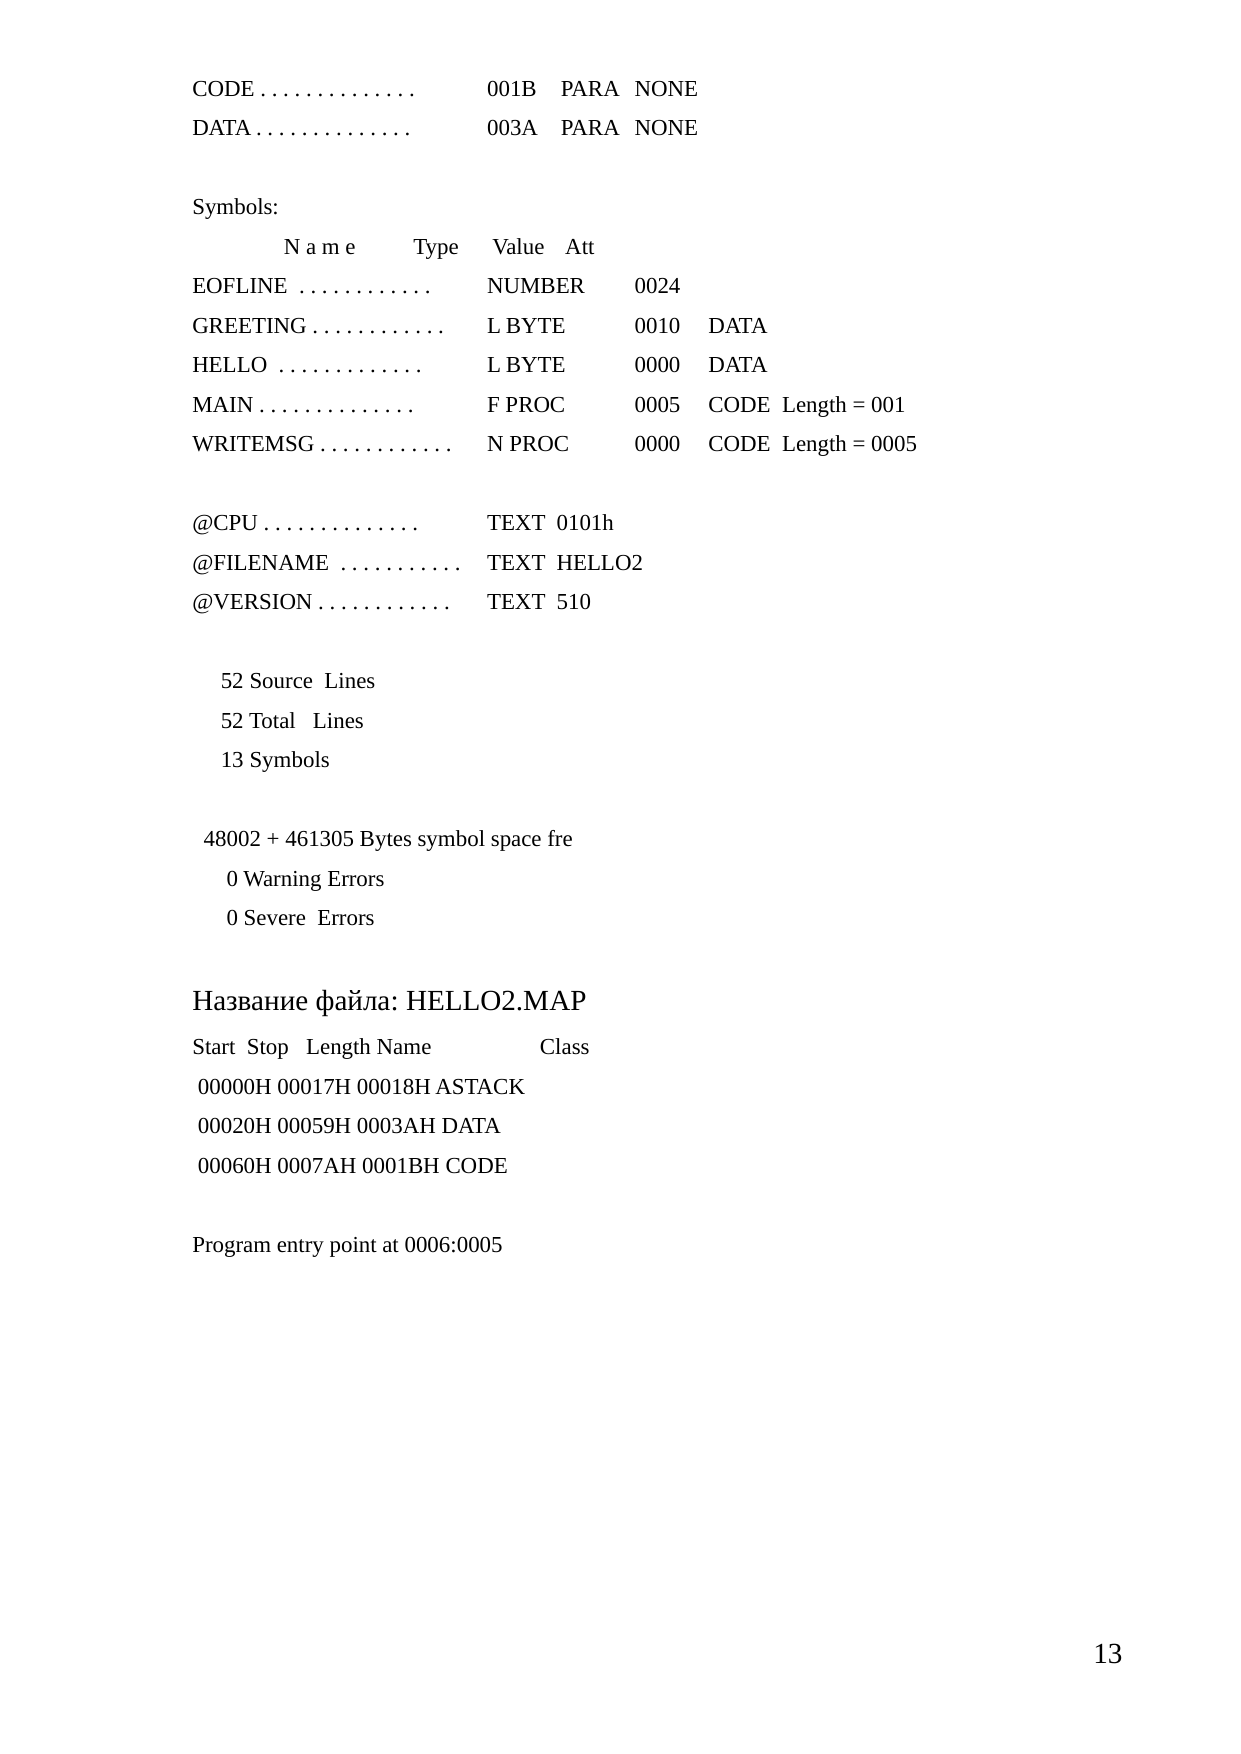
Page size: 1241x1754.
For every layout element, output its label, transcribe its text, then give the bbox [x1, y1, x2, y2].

text Symbols: [118, 193, 1122, 220]
text @CPU . . . . . . . . . . . . . . TEXT 0101h [118, 509, 1122, 536]
text 13 Symbols [118, 746, 1122, 772]
text 52 Source Lines [118, 667, 1122, 693]
text 48002 + 461305 Bytes symbol space fre [118, 825, 1122, 851]
text 0 Severe Errors [118, 904, 1122, 930]
text WRITEMSG . . . . . . . . . . . . N PROC 0000 CODE Length = 0005 [118, 430, 1122, 457]
text CODE . . . . . . . . . . . . . . 001B PARA NONE [118, 75, 1122, 101]
text Program entry point at 0006:0005 [118, 1231, 1122, 1257]
text 0 Warning Errors [118, 864, 1122, 891]
text EOFLINE . . . . . . . . . . . . NUMBER 0024 [118, 272, 1122, 299]
text N a m e Type Value Att [118, 233, 1122, 259]
text 00000H 00017H 00018H ASTACK [118, 1073, 1122, 1099]
text Название файла: HELLO2.MAP [118, 983, 1122, 1017]
text Start Stop Length Name Class [118, 1033, 1122, 1060]
text 00020H 00059H 0003AH DATA [118, 1112, 1122, 1139]
text 52 Total Lines [118, 707, 1122, 733]
text 00060H 0007AH 0001BH CODE [118, 1152, 1122, 1178]
text DATA . . . . . . . . . . . . . . 003A PARA NONE [118, 114, 1122, 141]
text @FILENAME . . . . . . . . . . . TEXT HELLO2 [118, 549, 1122, 575]
text MAIN . . . . . . . . . . . . . . F PROC 0005 CODE Length = 001 [118, 391, 1122, 417]
text GREETING . . . . . . . . . . . . L BYTE 0010 DATA [118, 312, 1122, 338]
text @VERSION . . . . . . . . . . . . TEXT 510 [118, 588, 1122, 614]
text HELLO . . . . . . . . . . . . . L BYTE 0000 DATA [118, 351, 1122, 378]
